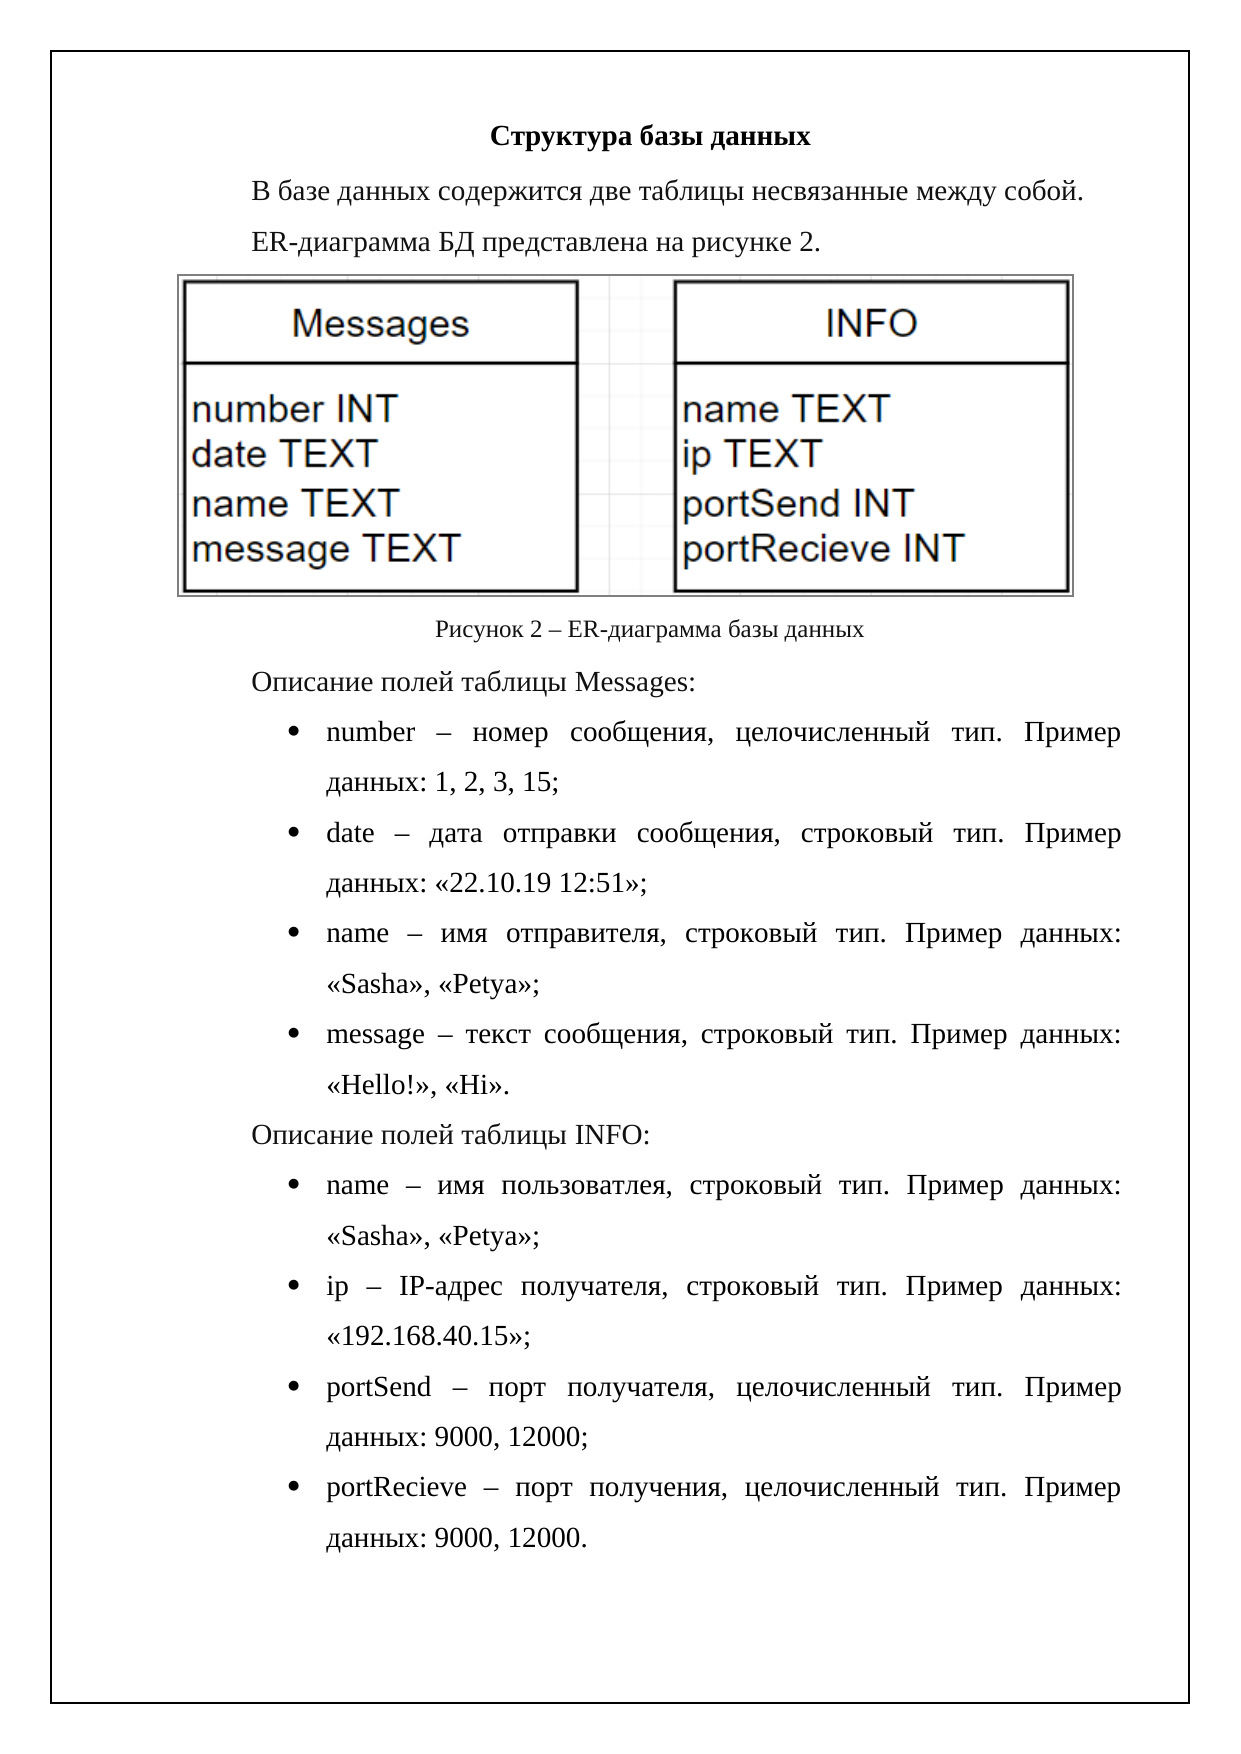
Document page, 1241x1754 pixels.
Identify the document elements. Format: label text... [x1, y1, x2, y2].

text Рисунок 2 – ER-диаграмма базы данных [864, 614, 1122, 643]
list name – имя пользоватлея, строковый тип. Пример данных: «Sasha», «Petya»; [288, 1167, 1122, 1251]
list message – текст сообщения, строковый тип. Пример данных: «Hello!», «Hi». [288, 1016, 1122, 1100]
text В базе данных содержится две таблицы несвязанные между собой. [1084, 173, 1122, 207]
text Рисунок 2 – ER-диаграмма базы данных [177, 614, 435, 643]
text Описание полей таблицы Messages: [696, 664, 1122, 697]
list portSend – порт получателя, целочисленный тип. Пример данных: 9000, 12000; [288, 1369, 1122, 1453]
text В базе данных содержится две таблицы несвязанные между собой. [177, 173, 251, 207]
text Описание полей таблицы INFO: [177, 1117, 251, 1151]
list name – имя отправителя, строковый тип. Пример данных: «Sasha», «Petya»; [288, 916, 1122, 999]
list portRecieve – порт получения, целочисленный тип. Пример данных: 9000, 12000. [288, 1469, 1122, 1553]
text Описание полей таблицы INFO: [651, 1117, 1122, 1151]
text ER-диаграмма БД представлена на рисунке 2. [177, 224, 251, 257]
subtitle Структура базы данных [252, 118, 1048, 152]
list date – дата отправки сообщения, строковый тип. Пример данных: «22.10.19 12:51»; [288, 815, 1122, 899]
list ip – IP-адрес получателя, строковый тип. Пример данных: «192.168.40.15»; [288, 1268, 1122, 1352]
list number – номер сообщения, целочисленный тип. Пример данных: 1, 2, 3, 15; [288, 714, 1122, 798]
text Описание полей таблицы Messages: [177, 664, 251, 697]
text ER-диаграмма БД представлена на рисунке 2. [821, 224, 1122, 257]
